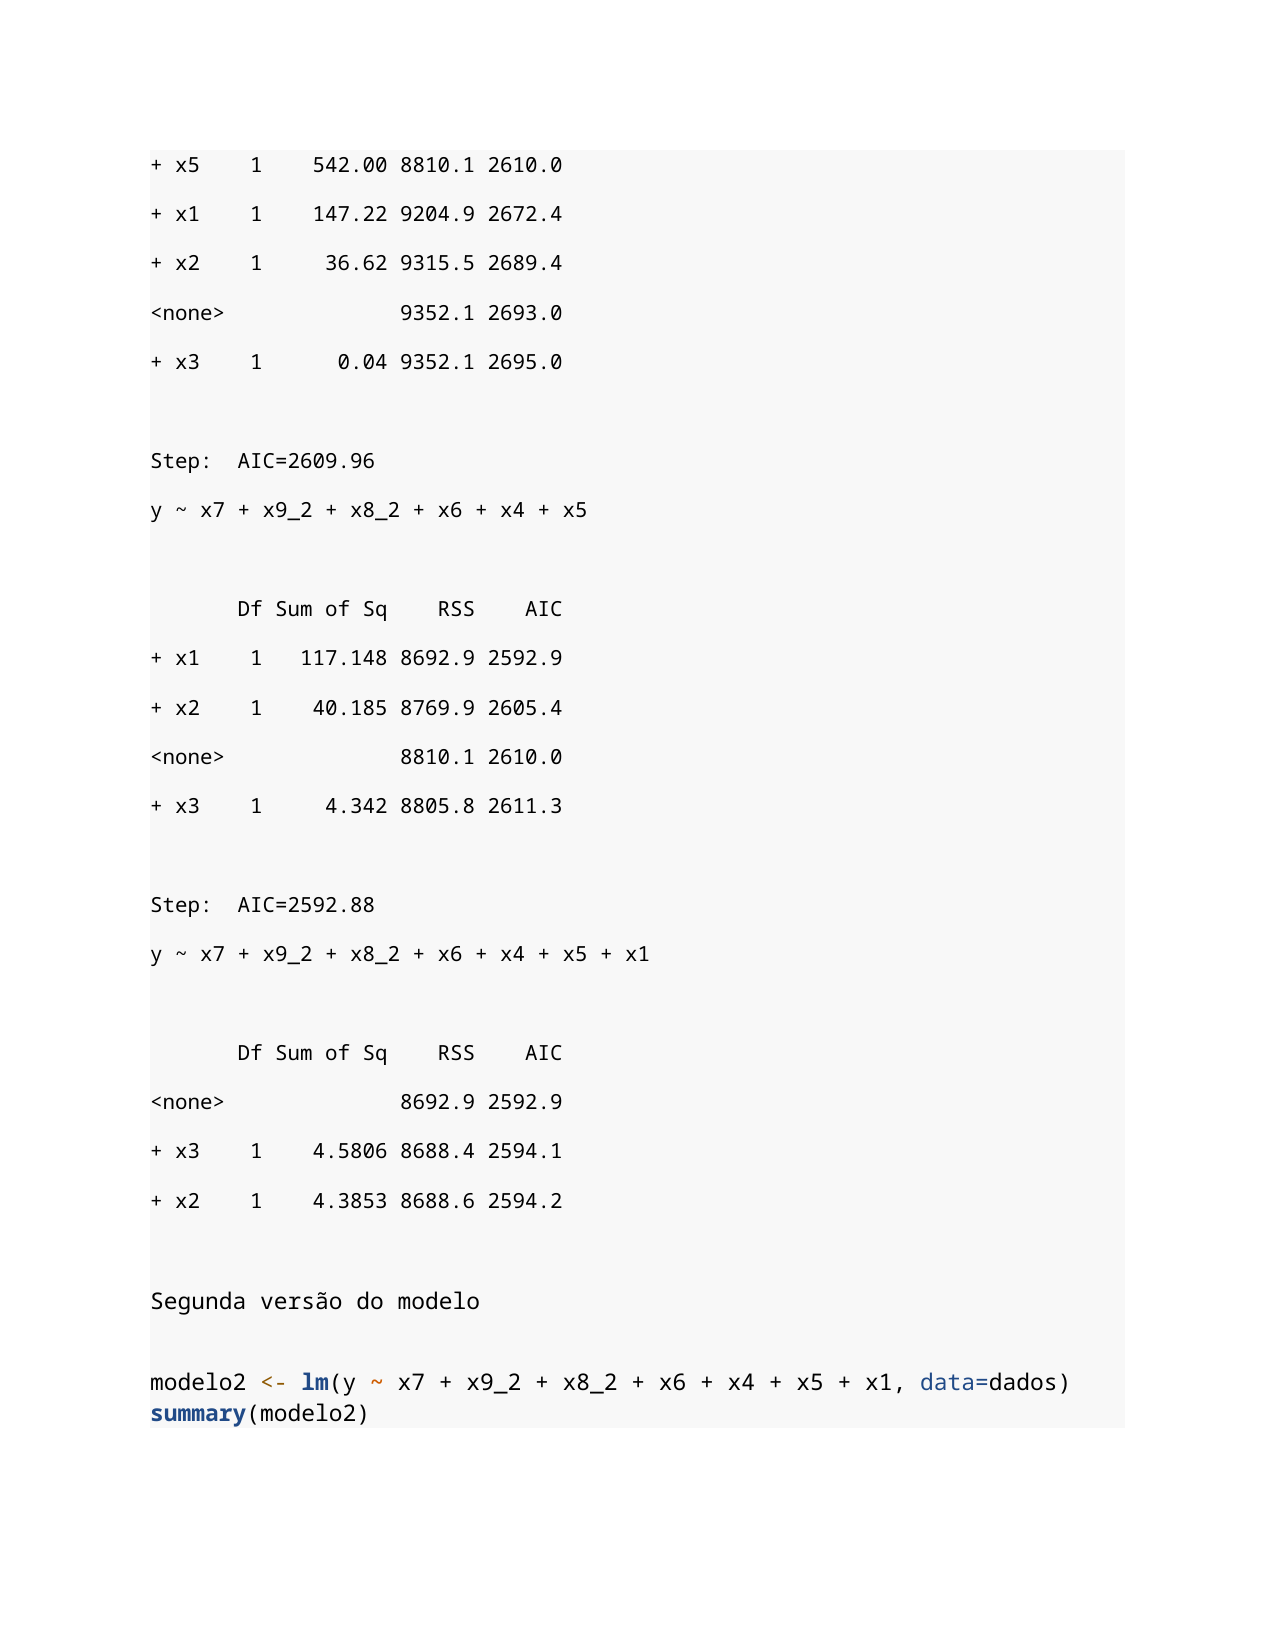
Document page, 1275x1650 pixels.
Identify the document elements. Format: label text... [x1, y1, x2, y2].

text + x5 1 542.00 8810.1 2610.0 [150, 150, 1125, 178]
text <none> 9352.1 2693.0 [150, 298, 1125, 326]
text Step: AIC=2609.96 [150, 446, 1125, 474]
text <none> 8692.9 2592.9 [150, 1087, 1125, 1116]
text + x2 1 40.185 8769.9 2605.4 [150, 693, 1125, 721]
text + x3 1 4.5806 8688.4 2594.1 [150, 1137, 1125, 1165]
text + x2 1 4.3853 8688.6 2594.2 [150, 1186, 1125, 1214]
text y ~ x7 + x9_2 + x8_2 + x6 + x4 + x5 [150, 495, 1125, 524]
text y ~ x7 + x9_2 + x8_2 + x6 + x4 + x5 + x1 [150, 939, 1125, 968]
text Segunda versão do modelo [480, 1285, 1125, 1316]
text Df Sum of Sq RSS AIC [150, 594, 1125, 622]
text + x2 1 36.62 9315.5 2689.4 [150, 248, 1125, 277]
text <none> 8810.1 2610.0 [150, 742, 1125, 770]
text + x1 1 147.22 9204.9 2672.4 [150, 199, 1125, 228]
text + x1 1 117.148 8692.9 2592.9 [150, 643, 1125, 672]
text + x3 1 4.342 8805.8 2611.3 [150, 791, 1125, 819]
text Df Sum of Sq RSS AIC [150, 1038, 1125, 1067]
text modelo2 <- lm(y ~ x7 + x9_2 + x8_2 + x6 + x4 + x5 + x1, data=dados) summary(modelo2) [150, 1337, 1125, 1428]
text Step: AIC=2592.88 [150, 890, 1125, 918]
text + x3 1 0.04 9352.1 2695.0 [150, 347, 1125, 376]
